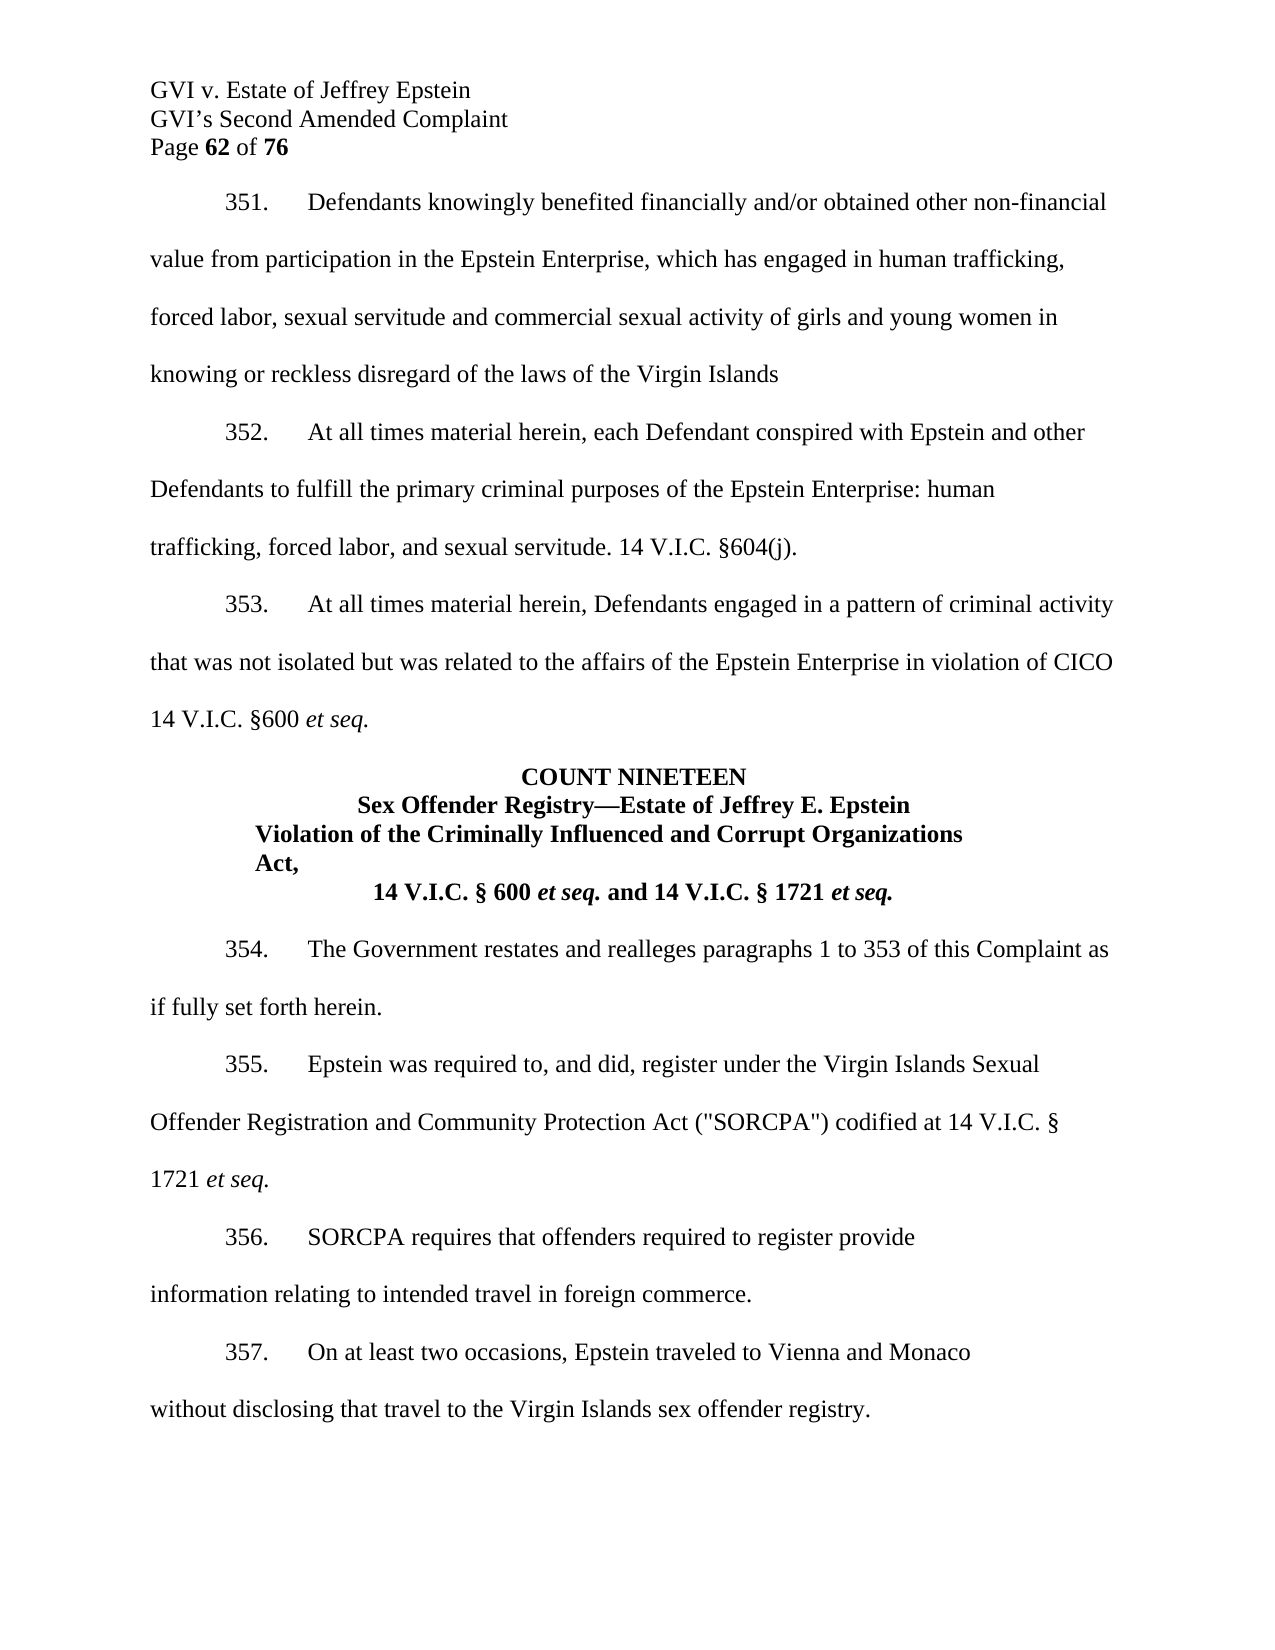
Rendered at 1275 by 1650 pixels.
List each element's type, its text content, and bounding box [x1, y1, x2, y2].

text 14 V.I.C. § 600 et seq. and 14 V.I.C. § 1721 et seq. [373, 877, 1125, 906]
subtitle Sex Offender Registry—Estate of Jeffrey E. Epstein Violation of the Criminally Influenced and Corrupt Organizations Act, [255, 791, 1011, 877]
list At all times material herein, Defendants engaged in a pattern of criminal activity that was not isolated but was related to the affairs of the Epstein Enterprise in violation of CICO 14 V.I.C. §600 et seq. [150, 589, 1113, 733]
list On at least two occasions, Epstein traveled to Vienna and Monaco without disclosing that travel to the Virgin Islands sex offender registry. [150, 1337, 1053, 1423]
list The Government restates and realleges paragraphs 1 to 353 of this Complaint as if fully set forth herein. [150, 934, 1109, 1021]
list At all times material herein, each Defendant conspired with Epstein and other Defendants to fulfill the primary criminal purposes of the Epstein Enterprise: human trafficking, forced labor, and sexual servitude. 14 V.I.C. §604(j). [150, 417, 1113, 560]
list SORCPA requires that offenders required to register provide information relating to intended travel in foreign commerce. [150, 1222, 1039, 1308]
list Defendants knowingly benefited financially and/or obtained other non-financial value from participation in the Epstein Enterprise, which has engaged in human trafficking, forced labor, sexual servitude and commercial sexual activity of girls and young women in knowing or reckless disregard of the laws of the Virgin Islands [150, 187, 1107, 388]
list Epstein was required to, and did, register under the Virgin Islands Sexual Offender Registration and Community Protection Act ("SORCPA") codified at 14 V.I.C. § 1721 et seq. [150, 1049, 1106, 1193]
subtitle COUNT NINETEEN [197, 762, 1070, 791]
